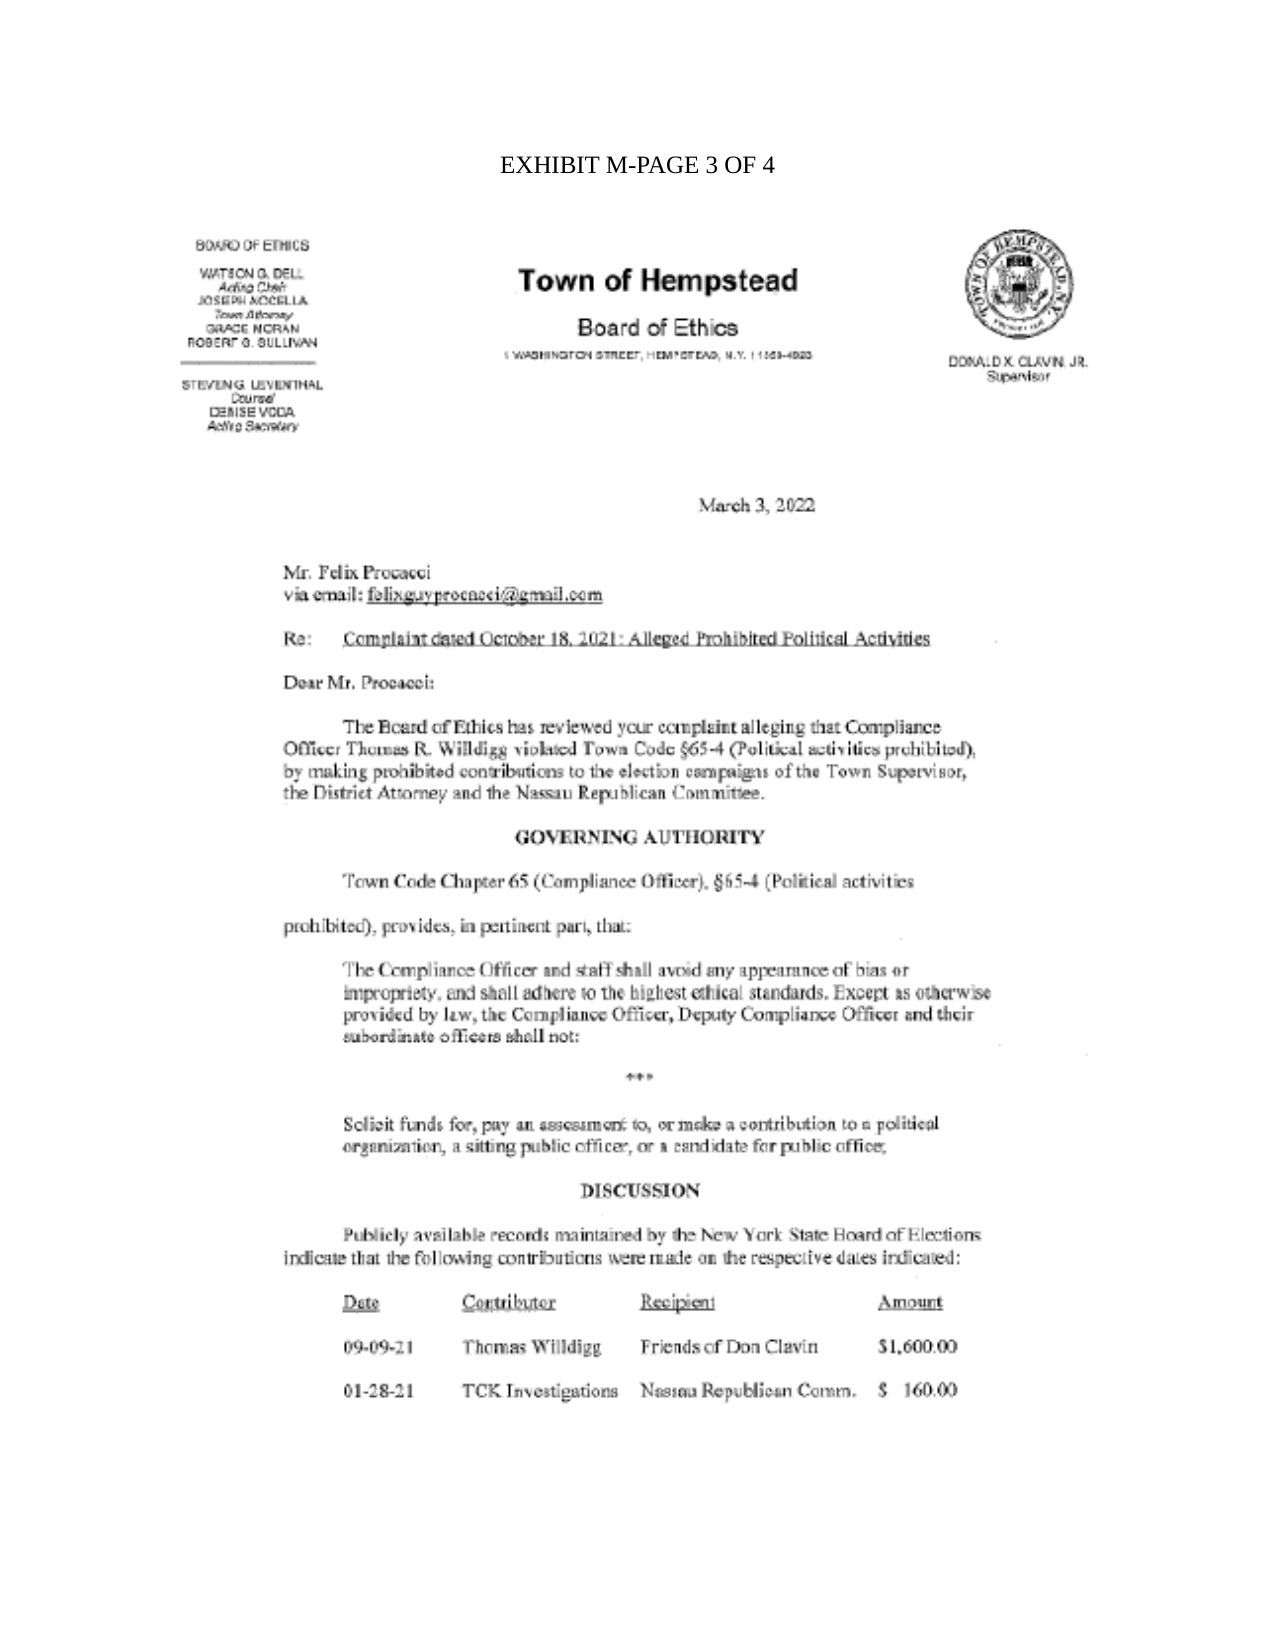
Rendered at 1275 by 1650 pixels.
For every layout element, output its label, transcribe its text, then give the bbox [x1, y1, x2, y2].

picture [171, 207, 1104, 1423]
text EXHIBIT M-PAGE 3 OF 4 [150, 150, 1125, 179]
